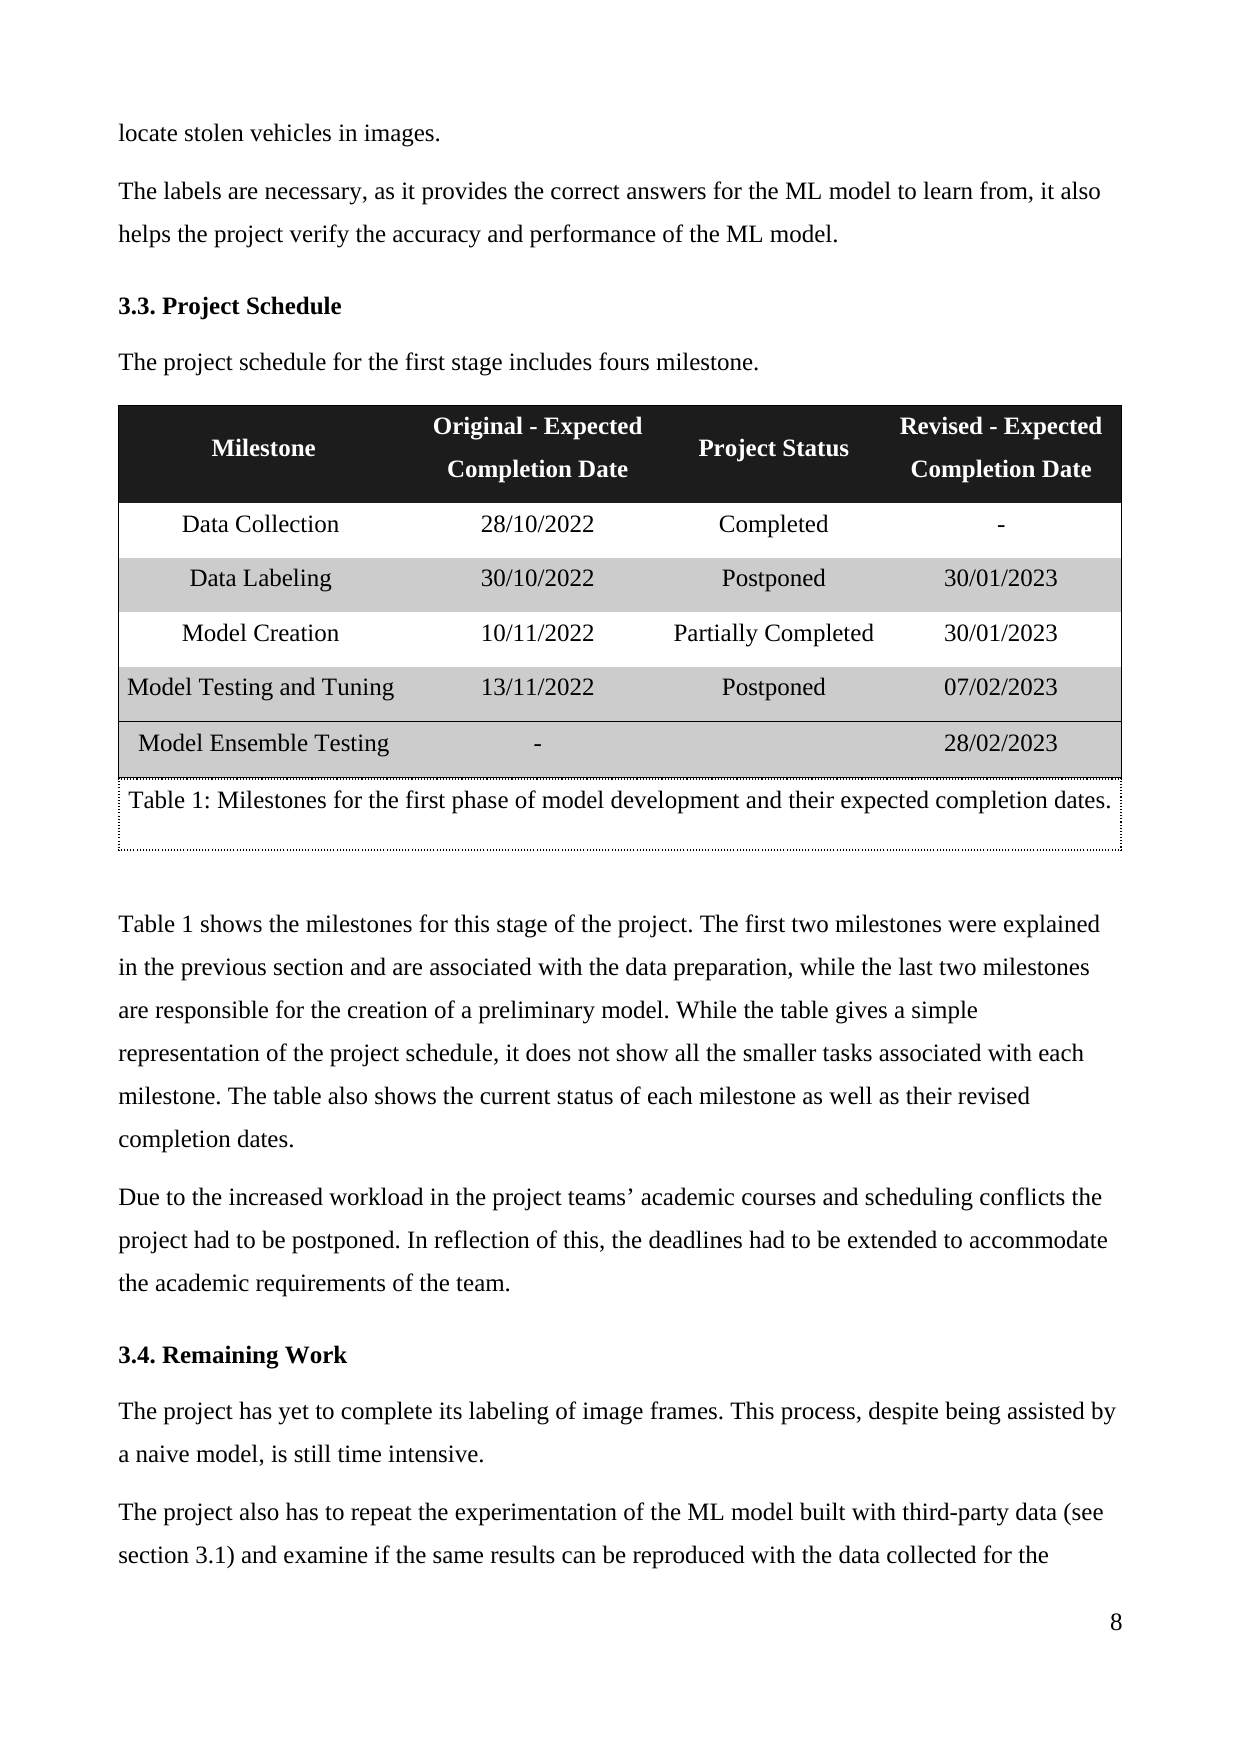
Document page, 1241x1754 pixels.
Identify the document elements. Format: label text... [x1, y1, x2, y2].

table_cell Postponed [666, 558, 881, 612]
table_cell Completed [666, 503, 881, 558]
table_cell 13/11/2022 [408, 667, 666, 721]
table_cell Model Ensemble Testing [119, 722, 408, 777]
table_cell [666, 722, 881, 777]
table_cell 07/02/2023 [881, 667, 1121, 721]
table_cell - [881, 503, 1121, 558]
table_cell Data Labeling [119, 558, 408, 612]
text Due to the increased workload in the project teams’ academic courses and scheduling conflicts the project had to be postponed. In reflection of this, the deadlines had to be extended to accommodate the academic requirements of the team. [118, 1182, 1122, 1297]
table_header Project Status [666, 406, 881, 503]
table_cell Partially Completed [666, 612, 881, 667]
table_header Milestone [119, 406, 408, 503]
subtitle 3.4. Remaining Work [118, 1341, 1122, 1369]
table_cell Table 1: Milestones for the first phase of model development and their expected completion dates. [118, 778, 1122, 851]
table_cell 10/11/2022 [408, 612, 666, 667]
table_cell 28/02/2023 [881, 722, 1121, 777]
text locate stolen vehicles in images. [118, 118, 1122, 147]
table_cell 30/01/2023 [881, 558, 1121, 612]
table_header Revised - Expected Completion Date [881, 406, 1121, 503]
table_cell 30/01/2023 [881, 612, 1121, 667]
text The labels are necessary, as it provides the correct answers for the ML model to learn from, it also helps the project verify the accuracy and performance of the ML model. [118, 176, 1122, 248]
table_cell Model Testing and Tuning [119, 667, 408, 721]
text The project schedule for the first stage includes fours milestone. [118, 347, 1122, 376]
table_cell 28/10/2022 [408, 503, 666, 558]
text The project has yet to complete its labeling of image frames. This process, despite being assisted by a naive model, is still time intensive. [118, 1396, 1122, 1468]
table_header Original - Expected Completion Date [408, 406, 666, 503]
table_cell Data Collection [119, 503, 408, 558]
table_cell - [408, 722, 666, 777]
text The project also has to repeat the experimentation of the ML model built with third-party data (see section 3.1) and examine if the same results can be reproduced with the data collected for the [118, 1497, 1122, 1569]
subtitle 3.3. Project Schedule [118, 291, 1122, 320]
table_cell 30/10/2022 [408, 558, 666, 612]
text Table 1 shows the milestones for this stage of the project. The first two milestones were explained in the previous section and are associated with the data preparation, while the last two milestones are responsible for the creation of a preliminary model. While the table gives a simple representation of the project schedule, it does not show all the smaller tasks associated with each milestone. The table also shows the current status of each milestone as well as their revised completion dates. [118, 909, 1122, 1153]
table_cell Model Creation [119, 612, 408, 667]
table_cell Postponed [666, 667, 881, 721]
